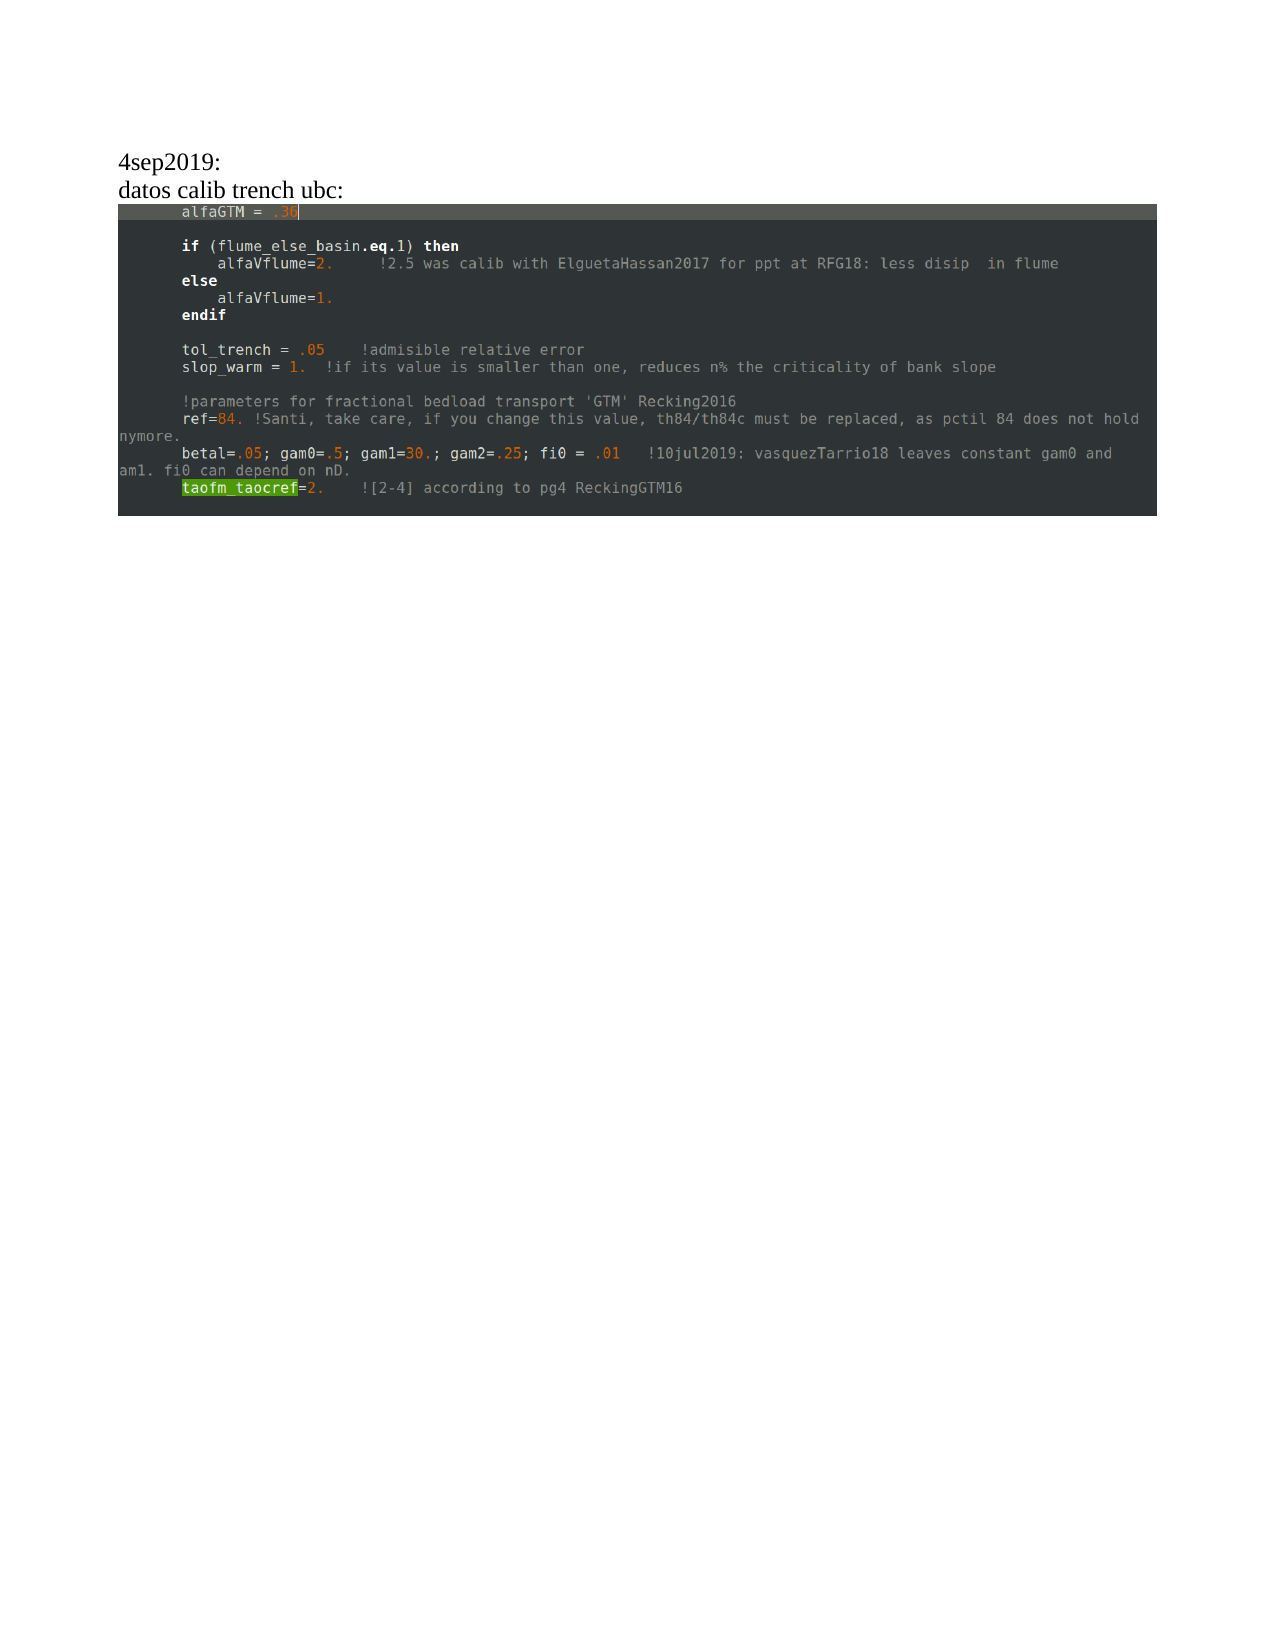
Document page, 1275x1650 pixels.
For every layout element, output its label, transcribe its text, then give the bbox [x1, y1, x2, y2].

picture [118, 204, 1157, 516]
text datos calib trench ubc: [118, 176, 1157, 204]
text 4sep2019: [118, 147, 1157, 176]
